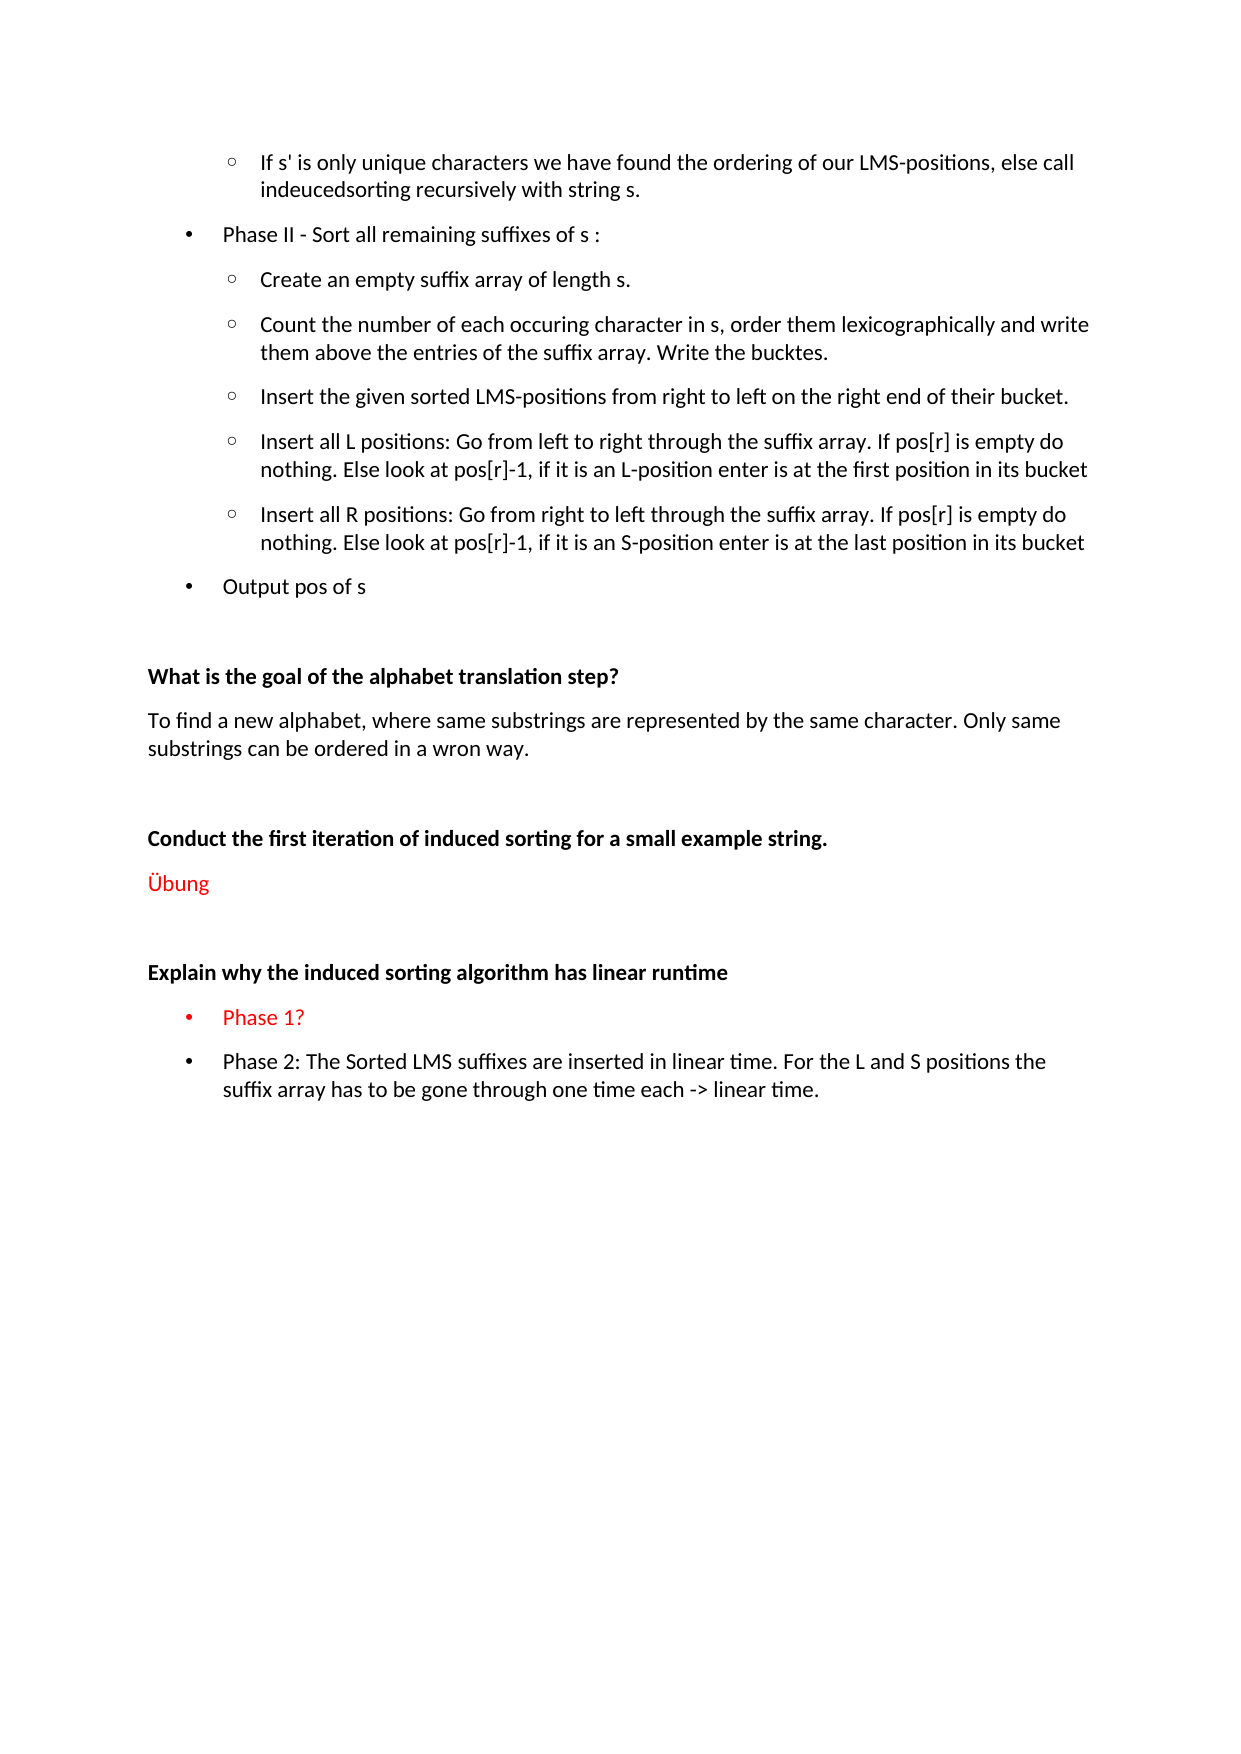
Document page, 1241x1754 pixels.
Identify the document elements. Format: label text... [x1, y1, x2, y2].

text What is the goal of the alphabet translation step? [148, 662, 1093, 690]
list Phase 1? [185, 1003, 1093, 1031]
list Insert all R positions: Go from right to left through the suffix array. If pos[r] is empty do nothing. Else look at pos[r]-1, if it is an S-position enter is at the last position in its bucket [223, 500, 1093, 556]
text To find a new alphabet, where same substrings are represented by the same character. Only same substrings can be ordered in a wron way. [148, 707, 1093, 763]
list Insert the given sorted LMS-positions from right to left on the right end of their bucket. [223, 382, 1093, 410]
list Count the number of each occuring character in s, order them lexicographically and write them above the entries of the suffix array. Write the bucktes. [223, 310, 1093, 366]
list Insert all L positions: Go from left to right through the suffix array. If pos[r] is empty do nothing. Else look at pos[r]-1, if it is an L-position enter is at the first position in its bucket [223, 427, 1093, 483]
list Phase II - Sort all remaining suffixes of s : [185, 220, 1093, 248]
text Explain why the induced sorting algorithm has linear runtime [148, 958, 1093, 986]
text Conduct the first iteration of induced sorting for a small example string. [148, 824, 1093, 852]
list Create an empty suffix array of length s. [223, 265, 1093, 293]
list Output pos of s [185, 572, 1093, 601]
text Übung [148, 869, 1093, 897]
list Phase 2: The Sorted LMS suffixes are inserted in linear time. For the L and S positions the suffix array has to be gone through one time each -> linear time. [185, 1047, 1093, 1103]
list If s' is only unique characters we have found the ordering of our LMS-positions, else call indeucedsorting recursively with string s. [223, 148, 1093, 204]
